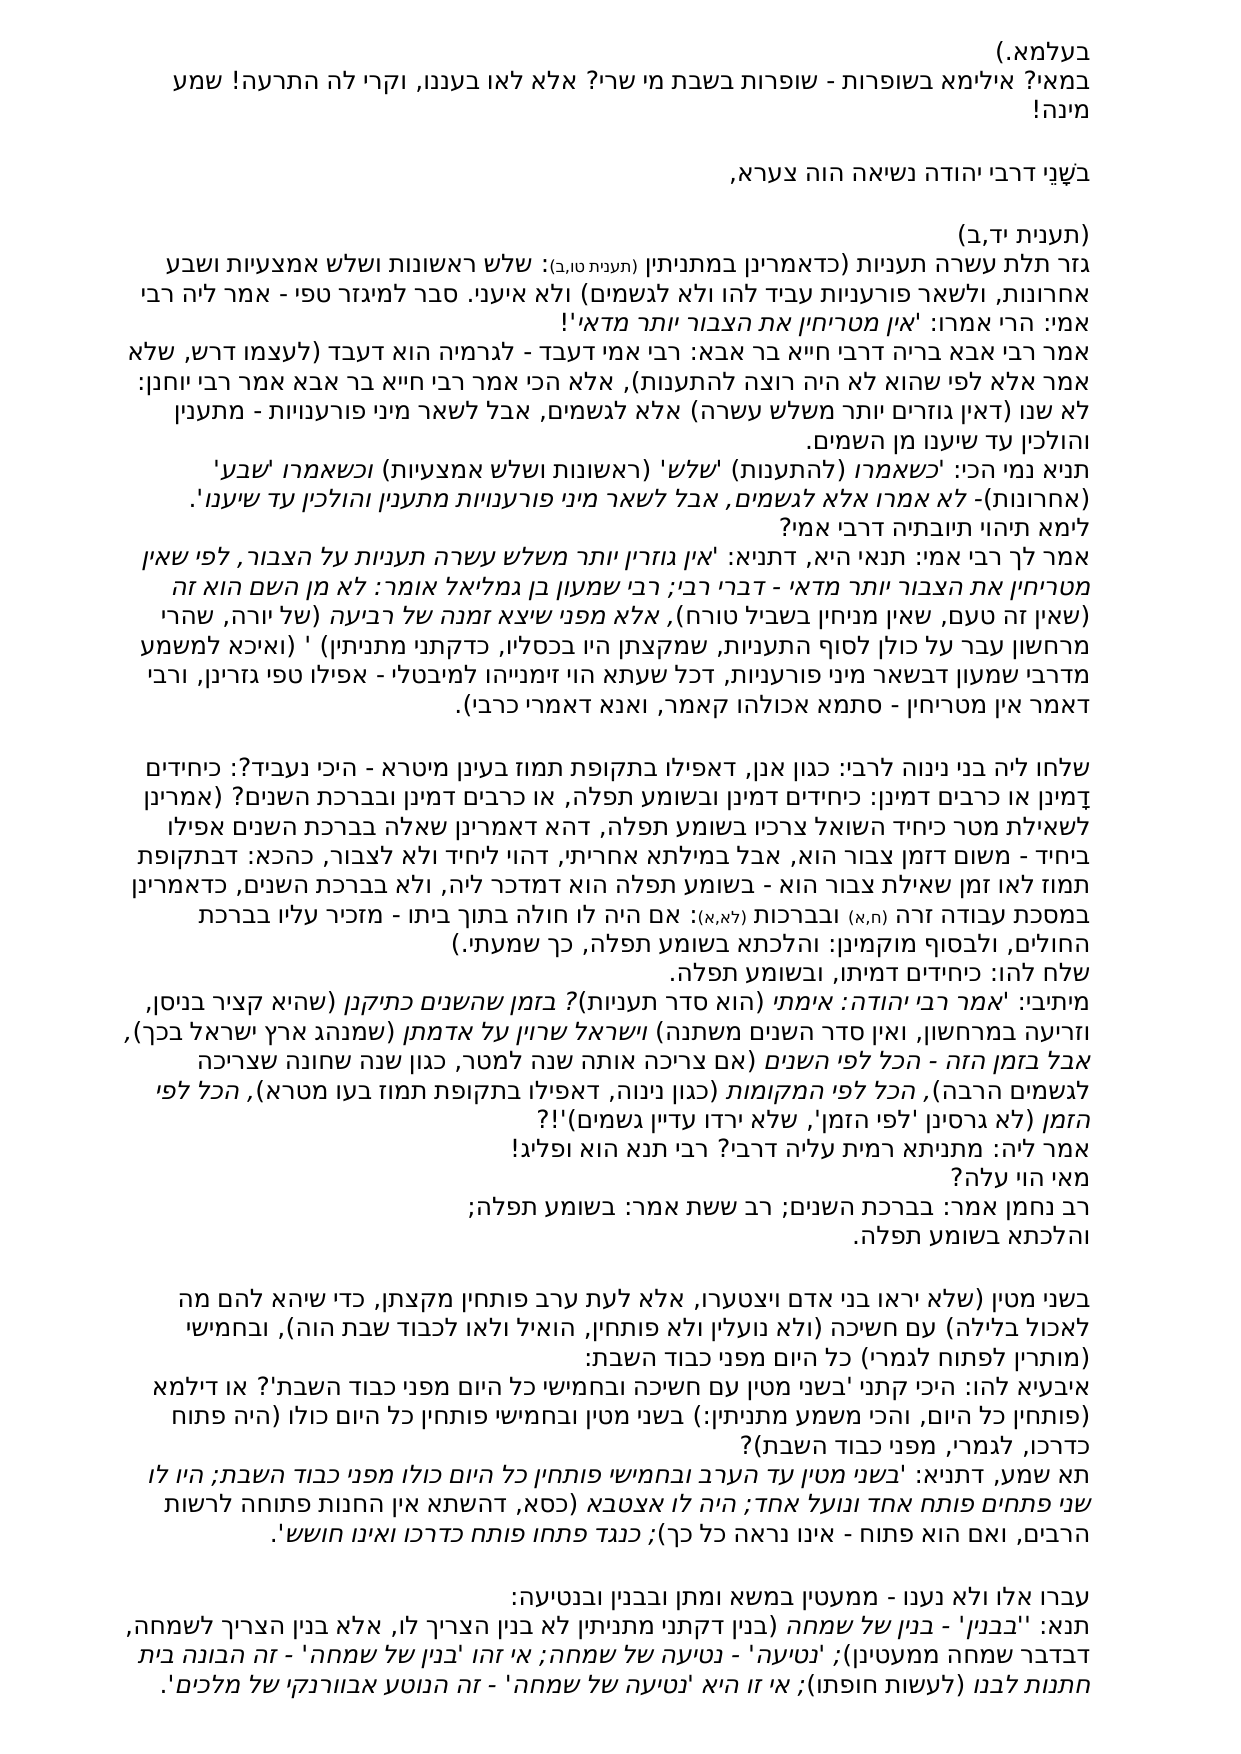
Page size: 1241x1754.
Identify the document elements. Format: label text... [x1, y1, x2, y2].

text לימא תיהוי תיובתיה דרבי אמי? [120, 514, 1090, 543]
text בעלמא.) [120, 37, 1090, 66]
text מיתיבי: 'אמר רבי יהודה: אימתי (הוא סדר תעניות)? בזמן שהשנים כתיקנן (שהיא קציר בניסן, וזריעה במרחשון, ואין סדר השנים משתנה) וישראל שרוין על אדמתן (שמנהג ארץ ישראל בכך), אבל בזמן הזה - הכל לפי השנים (אם צריכה אותה שנה למטר, כגון שנה שחונה שצריכה לגשמים הרבה), הכל לפי המקומות (כגון נינוה, דאפילו בתקופת תמוז בעו מטרא), הכל לפי הזמן (לא גרסינן 'לפי הזמן', שלא ירדו עדיין גשמים)'!? [120, 988, 1090, 1134]
text תנא: ''בבנין' - בנין של שמחה (בנין דקתני מתניתין לא בנין הצריך לו, אלא בנין הצריך לשמחה, דבדבר שמחה ממעטינן); 'נטיעה' - נטיעה של שמחה; אי זהו 'בנין של שמחה' - זה הבונה בית חתנות לבנו (לעשות חופתו); אי זו היא 'נטיעה של שמחה' - זה הנוטע אבוורנקי של מלכים'. [120, 1611, 1090, 1699]
text עברו אלו ולא נענו - ממעטין במשא ומתן ובבנין ובנטיעה: [120, 1582, 1090, 1611]
text מאי הוי עלה? [120, 1163, 1090, 1192]
text שלחו ליה בני נינוה לרבי: כגון אנן, דאפילו בתקופת תמוז בעינן מיטרא - היכי נעביד?: כיחידים דָמינן או כרבים דמינן: כיחידים דמינן ובשומע תפלה, או כרבים דמינן ובברכת השנים? (אמרינן לשאילת מטר כיחיד השואל צרכיו בשומע תפלה, דהא דאמרינן שאלה בברכת השנים אפילו ביחיד - משום דזמן צבור הוא, אבל במילתא אחריתי, דהוי ליחיד ולא לצבור, כהכא: דבתקופת תמוז לאו זמן שאילת צבור הוא - בשומע תפלה הוא דמדכר ליה, ולא בברכת השנים, כדאמרינן במסכת עבודה זרה (ח,א) ובברכות (לא,א): אם היה לו חולה בתוך ביתו - מזכיר עליו בברכת החולים, ולבסוף מוקמינן: והלכתא בשומע תפלה, כך שמעתי.) [120, 753, 1090, 959]
text תא שמע, דתניא: 'בשני מטין עד הערב ובחמישי פותחין כל היום כולו מפני כבוד השבת; היו לו שני פתחים פותח אחד ונועל אחד; היה לו אצטבא (כסא, דהשתא אין החנות פתוחה לרשות הרבים, ואם הוא פתוח - אינו נראה כל כך); כנגד פתחו פותח כדרכו ואינו חושש'. [120, 1460, 1090, 1548]
text אמר ליה: מתניתא רמית עליה דרבי? רבי תנא הוא ופליג! [120, 1134, 1090, 1163]
text איבעיא להו: היכי קתני 'בשני מטין עם חשיכה ובחמישי כל היום מפני כבוד השבת'? או דילמא (פותחין כל היום, והכי משמע מתניתין:) בשני מטין ובחמישי פותחין כל היום כולו (היה פתוח כדרכו, לגמרי, מפני כבוד השבת)? [120, 1372, 1090, 1460]
text אמר רבי אבא בריה דרבי חייא בר אבא: רבי אמי דעבד - לגרמיה הוא דעבד (לעצמו דרש, שלא אמר אלא לפי שהוא לא היה רוצה להתענות), אלא הכי אמר רבי חייא בר אבא אמר רבי יוחנן: לא שנו (דאין גוזרים יותר משלש עשרה) אלא לגשמים, אבל לשאר מיני פורענויות - מתענין והולכין עד שיענו מן השמים. [120, 338, 1090, 455]
text (תענית יד,ב) [120, 221, 1090, 250]
text בשני מטין (שלא יראו בני אדם ויצטערו, אלא לעת ערב פותחין מקצתן, כדי שיהא להם מה לאכול בלילה) עם חשיכה (ולא נועלין ולא פותחין, הואיל ולאו לכבוד שבת הוה), ובחמישי (מותרין לפתוח לגמרי) כל היום מפני כבוד השבת: [120, 1284, 1090, 1372]
text רב נחמן אמר: בברכת השנים; רב ששת אמר: בשומע תפלה; [120, 1192, 1090, 1221]
text שלח להו: כיחידים דמיתו, ובשומע תפלה. [120, 959, 1090, 988]
text גזר תלת עשרה תעניות (כדאמרינן במתניתין (תענית טו,ב): שלש ראשונות ושלש אמצעיות ושבע אחרונות, ולשאר פורעניות עביד להו ולא לגשמים) ולא איעני. סבר למיגזר טפי - אמר ליה רבי אמי: הרי אמרו: 'אין מטריחין את הצבור יותר מדאי'! [120, 250, 1090, 338]
text תניא נמי הכי: 'כשאמרו (להתענות) 'שלש' (ראשונות ושלש אמצעיות) וכשאמרו 'שבע' (אחרונות)- לא אמרו אלא לגשמים, אבל לשאר מיני פורענויות מתענין והולכין עד שיענו'. [120, 455, 1090, 514]
text והלכתא בשומע תפלה. [120, 1221, 1090, 1250]
text בשָׁנֵי דרבי יהודה נשיאה הוה צערא, [120, 158, 1090, 187]
text אמר לך רבי אמי: תנאי היא, דתניא: 'אין גוזרין יותר משלש עשרה תעניות על הצבור, לפי שאין מטריחין את הצבור יותר מדאי - דברי רבי; רבי שמעון בן גמליאל אומר: לא מן השם הוא זה (שאין זה טעם, שאין מניחין בשביל טורח), אלא מפני שיצא זמנה של רביעה (של יורה, שהרי מרחשון עבר על כולן לסוף התעניות, שמקצתן היו בכסליו, כדקתני מתניתין) ' (ואיכא למשמע מדרבי שמעון דבשאר מיני פורעניות, דכל שעתא הוי זימנייהו למיבטלי - אפילו טפי גזרינן, ורבי דאמר אין מטריחין - סתמא אכולהו קאמר, ואנא דאמרי כרבי). [120, 543, 1090, 719]
text במאי? אילימא בשופרות - שופרות בשבת מי שרי? אלא לאו בעננו, וקרי לה התרעה! שמע מינה! [120, 66, 1090, 124]
